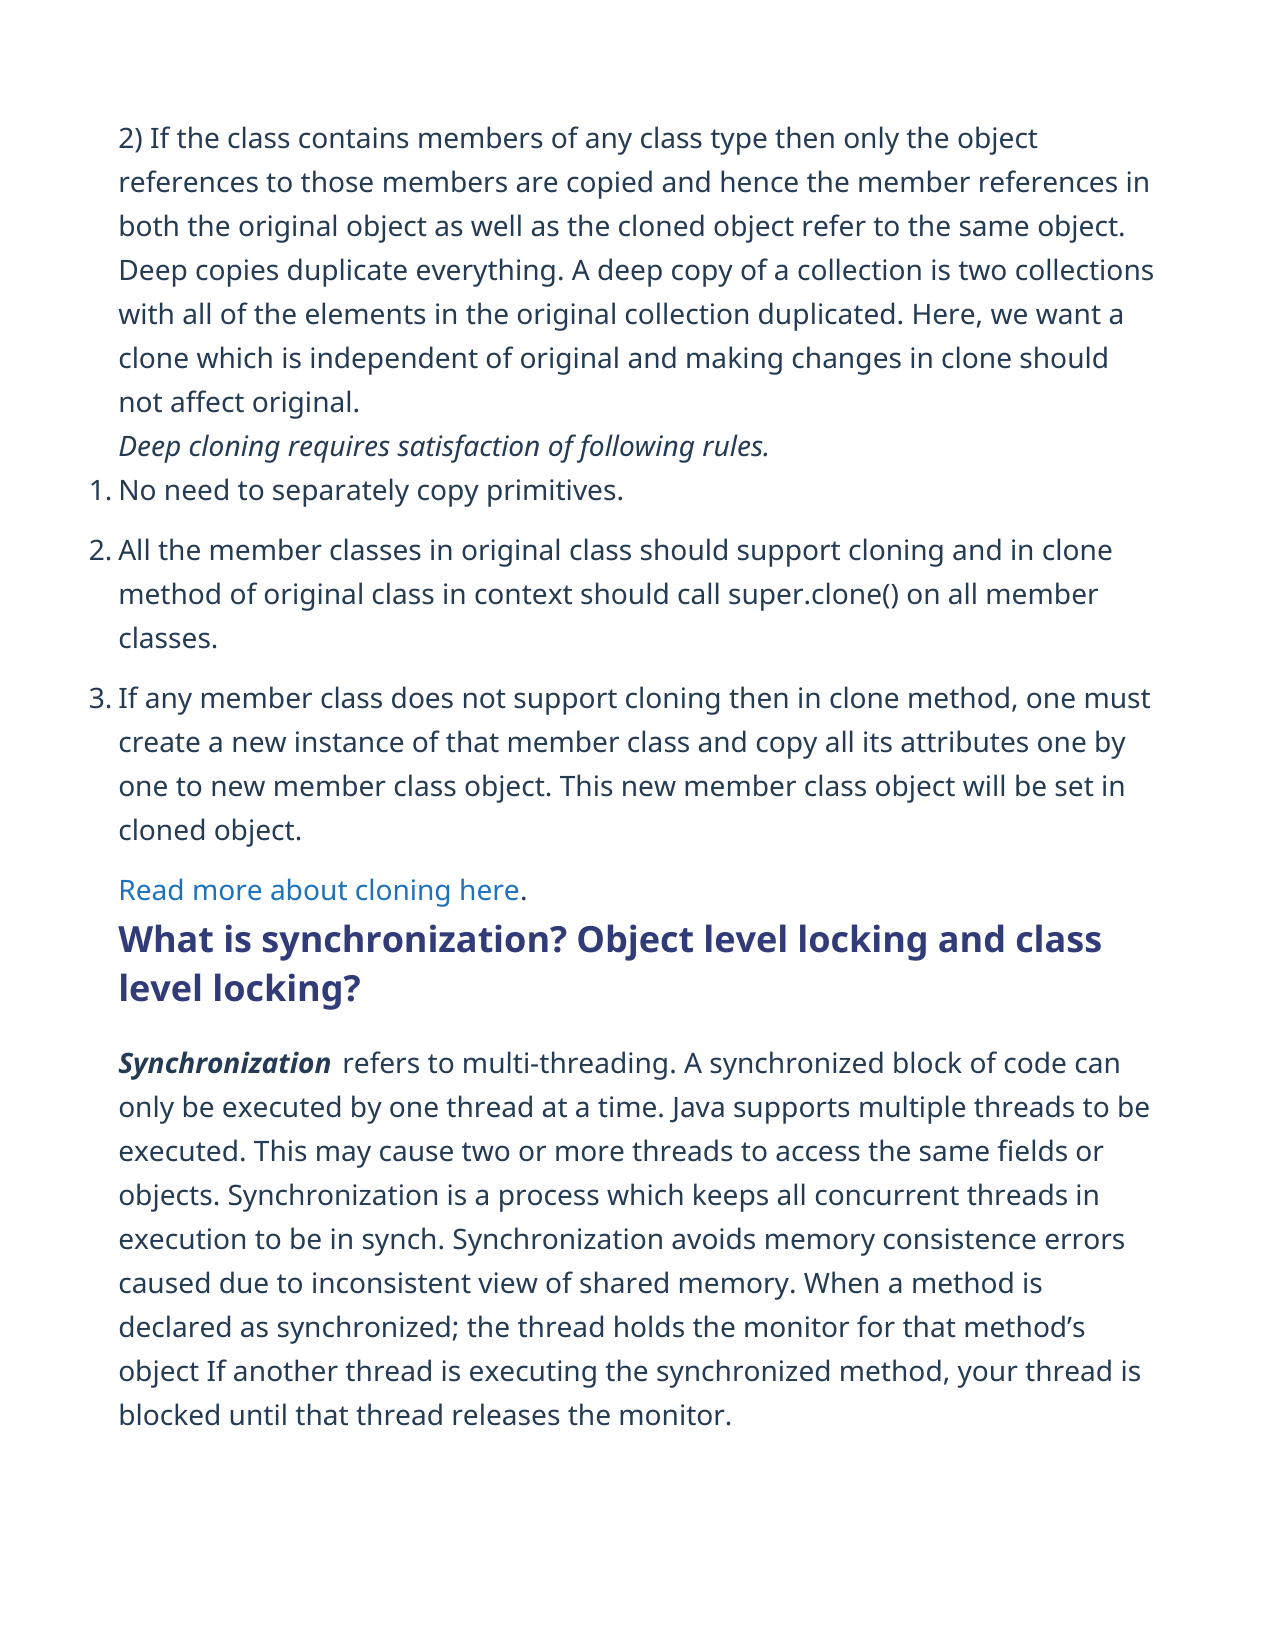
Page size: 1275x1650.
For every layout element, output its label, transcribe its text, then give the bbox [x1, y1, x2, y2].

subtitle What is synchronization? Object level locking and class level locking? [118, 914, 1157, 1012]
text Read more about cloning here. [118, 870, 1157, 908]
text Deep copies duplicate everything. A deep copy of a collection is two collections with all of the elements in the original collection duplicated. Here, we want a clone which is independent of original and making changes in clone should not affect original. [118, 250, 1157, 421]
text Synchronization refers to multi-threading. A synchronized block of code can only be executed by one thread at a time. Java supports multiple threads to be executed. This may cause two or more threads to access the same fields or objects. Synchronization is a process which keeps all concurrent threads in execution to be in synch. Synchronization avoids memory consistence errors caused due to inconsistent view of shared memory. When a method is declared as synchronized; the thread holds the monitor for that method’s object If another thread is executing the synchronized method, your thread is blocked until that thread releases the monitor. [118, 1043, 1157, 1434]
list No need to separately copy primitives. [118, 471, 1157, 509]
text 2) If the class contains members of any class type then only the object references to those members are copied and hence the member references in both the original object as well as the cloned object refer to the same object. [118, 118, 1157, 244]
text Deep cloning requires satisfaction of following rules. [118, 427, 1157, 465]
list All the member classes in original class should support cloning and in clone method of original class in context should call super.clone() on all member classes. [118, 530, 1157, 657]
list If any member class does not support cloning then in clone method, one must create a new instance of that member class and copy all its attributes one by one to new member class object. This new member class object will be set in cloned object. [118, 678, 1157, 849]
